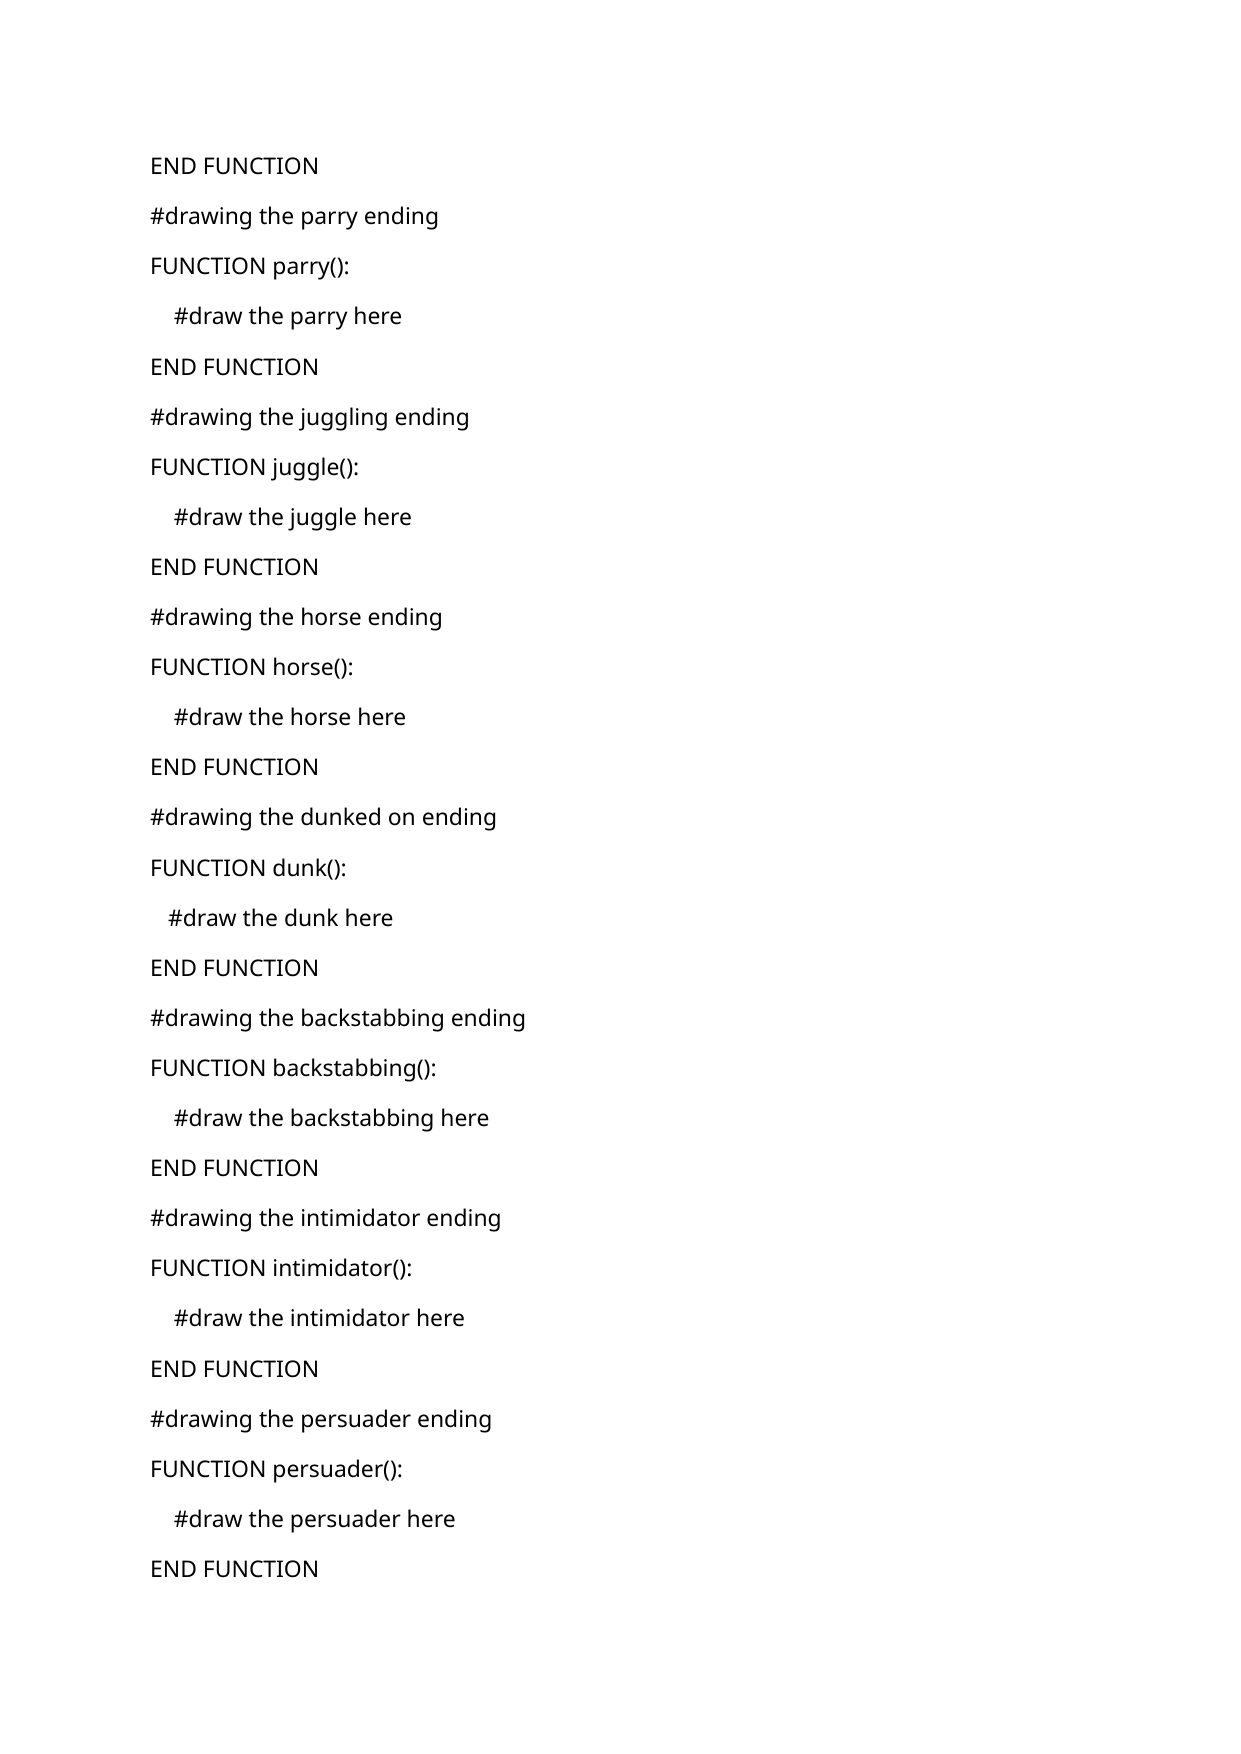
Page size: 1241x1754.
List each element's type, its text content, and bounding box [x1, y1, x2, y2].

text #drawing the persuader ending [150, 1403, 1090, 1434]
text END FUNCTION [150, 1553, 1090, 1584]
text FUNCTION persuader(): [150, 1453, 1090, 1484]
text #drawing the horse ending [150, 601, 1090, 632]
text END FUNCTION [150, 150, 1090, 181]
text #draw the horse here [150, 701, 1090, 732]
text END FUNCTION [150, 551, 1090, 582]
text #draw the intimidator here [150, 1302, 1090, 1334]
text END FUNCTION [150, 952, 1090, 983]
text #draw the dunk here [150, 902, 1090, 933]
text FUNCTION backstabbing(): [150, 1052, 1090, 1083]
text FUNCTION intimidator(): [150, 1252, 1090, 1283]
text #drawing the juggling ending [150, 401, 1090, 432]
text FUNCTION dunk(): [150, 851, 1090, 883]
text #drawing the backstabbing ending [150, 1002, 1090, 1033]
text #draw the persuader here [150, 1503, 1090, 1534]
text END FUNCTION [150, 350, 1090, 382]
text FUNCTION parry(): [150, 250, 1090, 281]
text END FUNCTION [150, 751, 1090, 782]
text FUNCTION horse(): [150, 651, 1090, 682]
text #drawing the dunked on ending [150, 801, 1090, 833]
text #draw the parry here [150, 300, 1090, 332]
text #drawing the intimidator ending [150, 1202, 1090, 1233]
text FUNCTION juggle(): [150, 451, 1090, 482]
text END FUNCTION [150, 1352, 1090, 1384]
text END FUNCTION [150, 1152, 1090, 1183]
text #draw the backstabbing here [150, 1102, 1090, 1133]
text #drawing the parry ending [150, 200, 1090, 231]
text #draw the juggle here [150, 501, 1090, 532]
